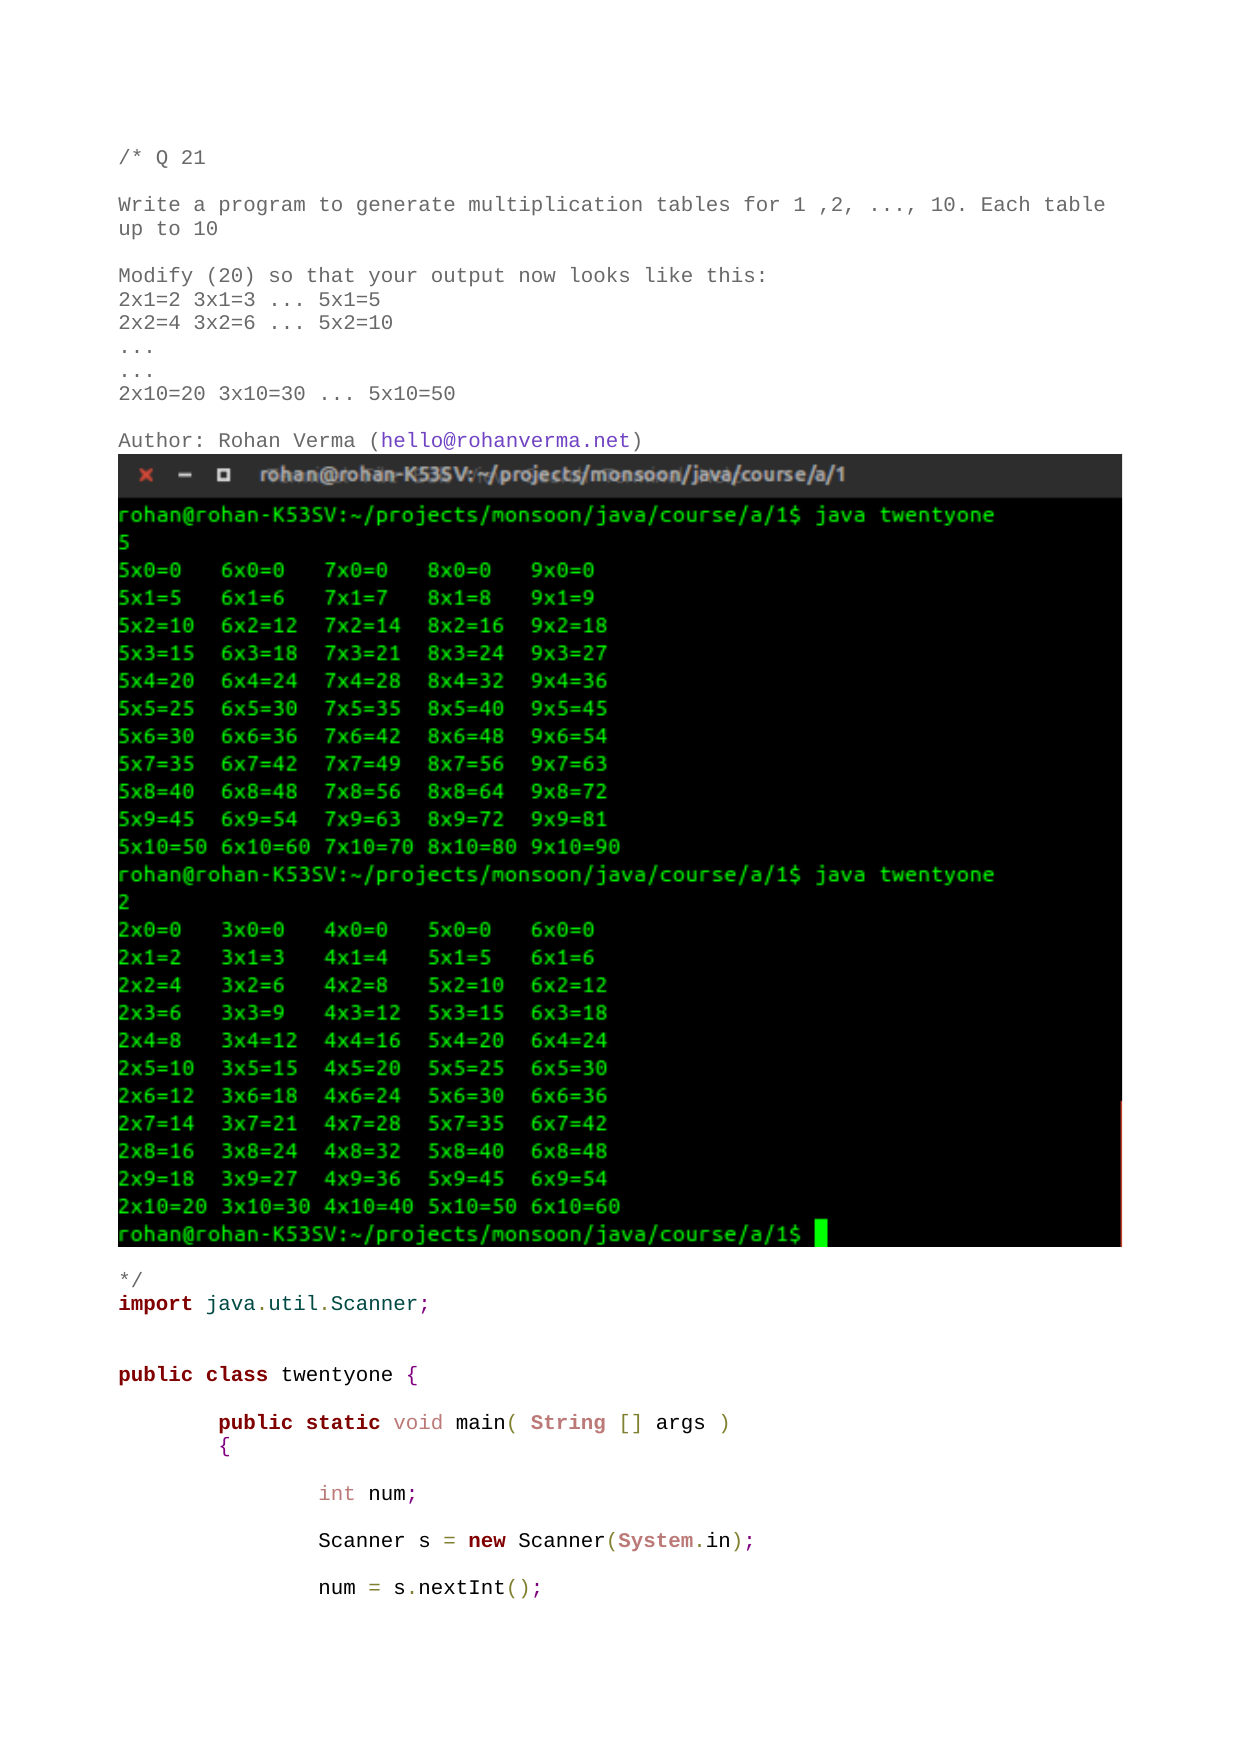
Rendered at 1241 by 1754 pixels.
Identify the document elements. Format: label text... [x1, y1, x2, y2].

text num = s.nextInt(); [118, 1577, 1122, 1601]
text 2x1=2 3x1=3 ... 5x1=5 [118, 289, 1122, 312]
picture [118, 454, 1123, 1247]
text Author: Rohan Verma (hello@rohanverma.net) [118, 431, 1122, 454]
text Scanner s = new Scanner(System.in); [118, 1530, 1122, 1553]
text Modify (20) so that your output now looks like this: [118, 265, 1122, 289]
text public class twentyone { [118, 1364, 1122, 1388]
text ... [118, 359, 1122, 383]
text int num; [118, 1483, 1122, 1506]
text import java.util.Scanner; [118, 1293, 1122, 1317]
text ... [118, 336, 1122, 359]
text /* Q 21 [118, 147, 1122, 170]
text 2x2=4 3x2=6 ... 5x2=10 [118, 312, 1122, 336]
text */ [118, 1270, 1122, 1293]
text 2x10=20 3x10=30 ... 5x10=50 [118, 383, 1122, 407]
text { [118, 1435, 1122, 1459]
text Write a program to generate multiplication tables for 1 ,2, ..., 10. Each table up to 10 [118, 194, 1122, 241]
text public static void main( String [] args ) [118, 1412, 1122, 1435]
